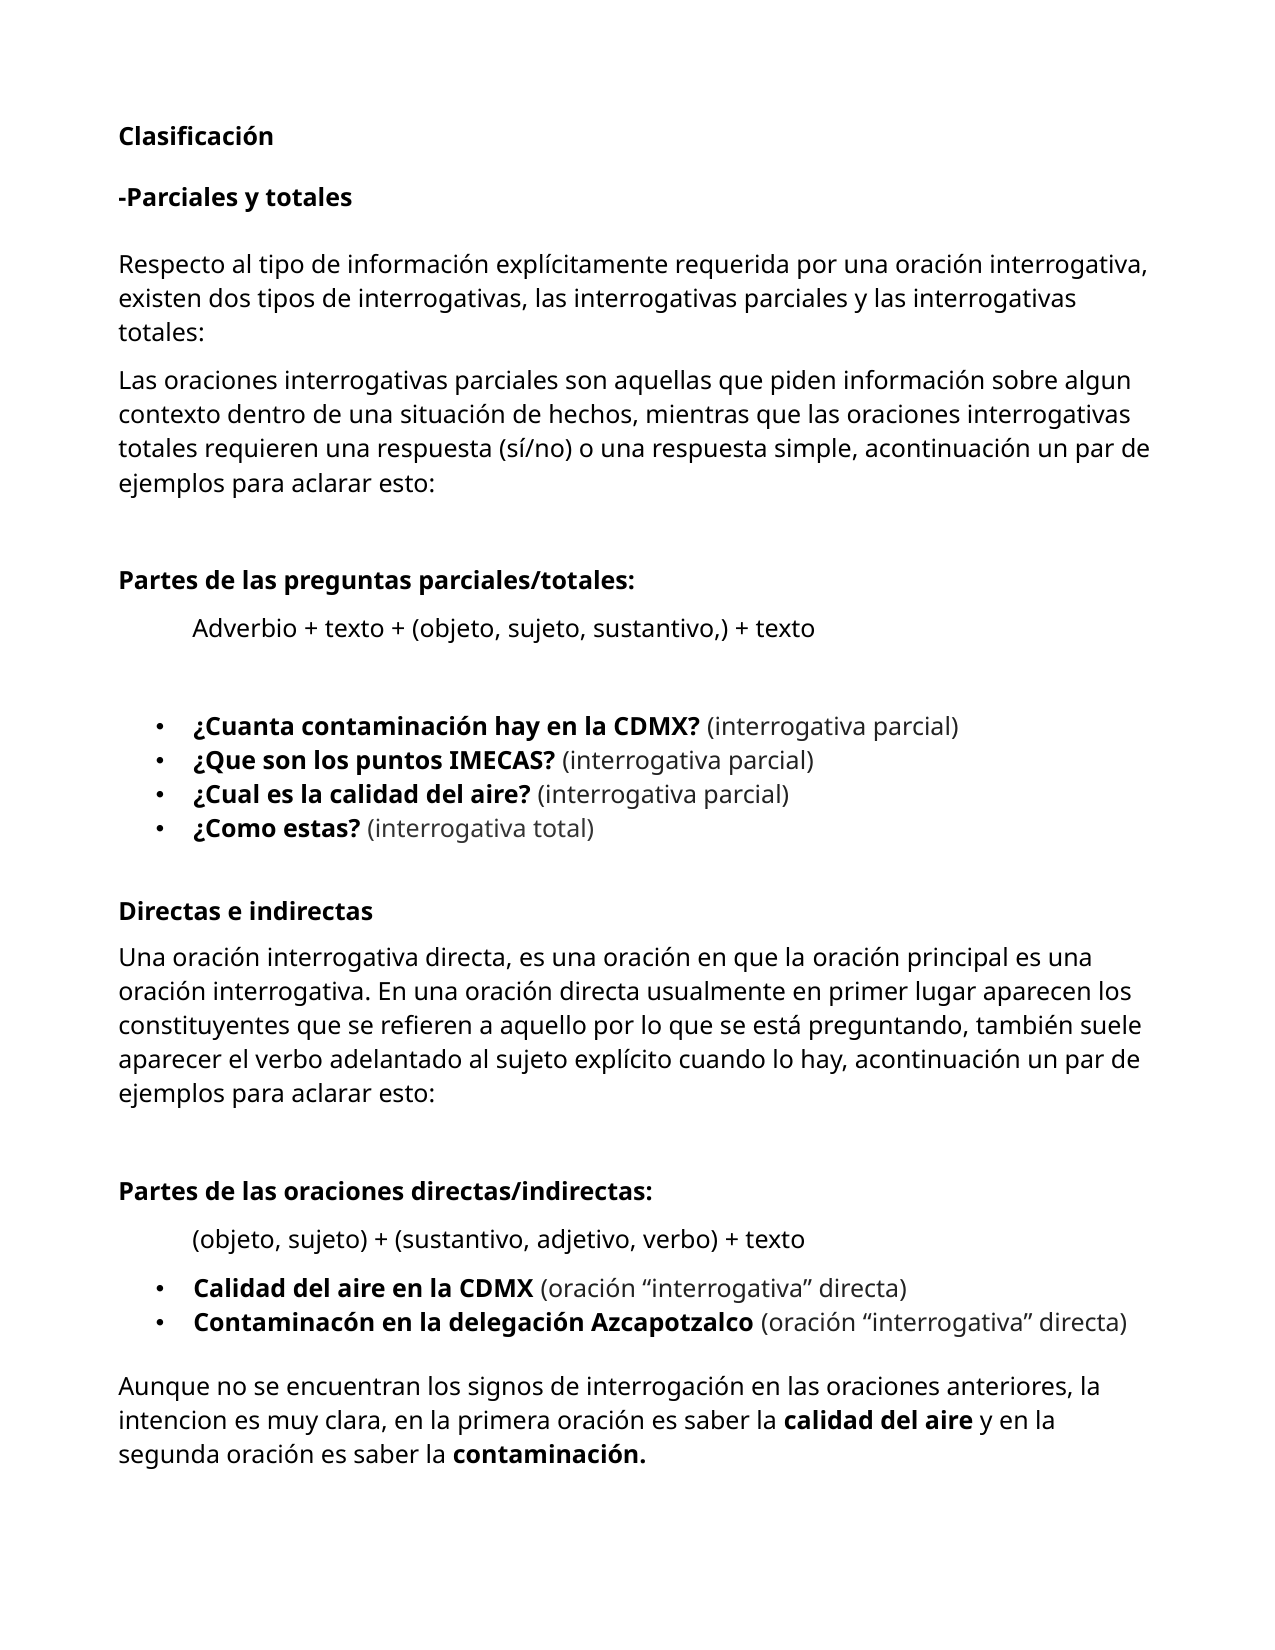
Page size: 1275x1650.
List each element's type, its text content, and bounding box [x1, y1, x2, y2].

list Contaminacón en la delegación Azcapotzalco (oración “interrogativa” directa) [156, 1305, 1157, 1339]
text Adverbio + texto + (objeto, sujeto, sustantivo,) + texto [118, 611, 1157, 645]
subtitle Directas e indirectas [118, 893, 1157, 927]
subtitle -Parciales y totales [118, 179, 1157, 213]
text (objeto, sujeto) + (sustantivo, adjetivo, verbo) + texto [118, 1222, 1157, 1256]
list ¿Cuanta contaminación hay en la CDMX? (interrogativa parcial) [156, 708, 1157, 742]
list ¿Que son los puntos IMECAS? (interrogativa parcial) [156, 742, 1157, 777]
text Respecto al tipo de información explícitamente requerida por una oración interrogativa, existen dos tipos de interrogativas, las interrogativas parciales y las interrogativas totales: [118, 246, 1157, 348]
text Partes de las preguntas parciales/totales: [118, 562, 1157, 597]
subtitle Clasificación [118, 118, 1157, 152]
text Aunque no se encuentran los signos de interrogación en las oraciones anteriores, la intencion es muy clara, en la primera oración es saber la calidad del aire y en la segunda oración es saber la contaminación. [118, 1369, 1157, 1471]
text Partes de las oraciones directas/indirectas: [118, 1173, 1157, 1207]
text Una oración interrogativa directa, es una oración en que la oración principal es una oración interrogativa. En una oración directa usualmente en primer lugar aparecen los constituyentes que se refieren a aquello por lo que se está preguntando, también suele aparecer el verbo adelantado al sujeto explícito cuando lo hay, acontinuación un par de ejemplos para aclarar esto: [118, 940, 1157, 1110]
text Las oraciones interrogativas parciales son aquellas que piden información sobre algun contexto dentro de una situación de hechos, mientras que las oraciones interrogativas totales requieren una respuesta (sí/no) o una respuesta simple, acontinuación un par de ejemplos para aclarar esto: [118, 363, 1157, 499]
list Calidad del aire en la CDMX (oración “interrogativa” directa) [156, 1271, 1157, 1305]
list ¿Cual es la calidad del aire? (interrogativa parcial) [156, 777, 1157, 811]
list ¿Como estas? (interrogativa total) [156, 811, 1157, 845]
